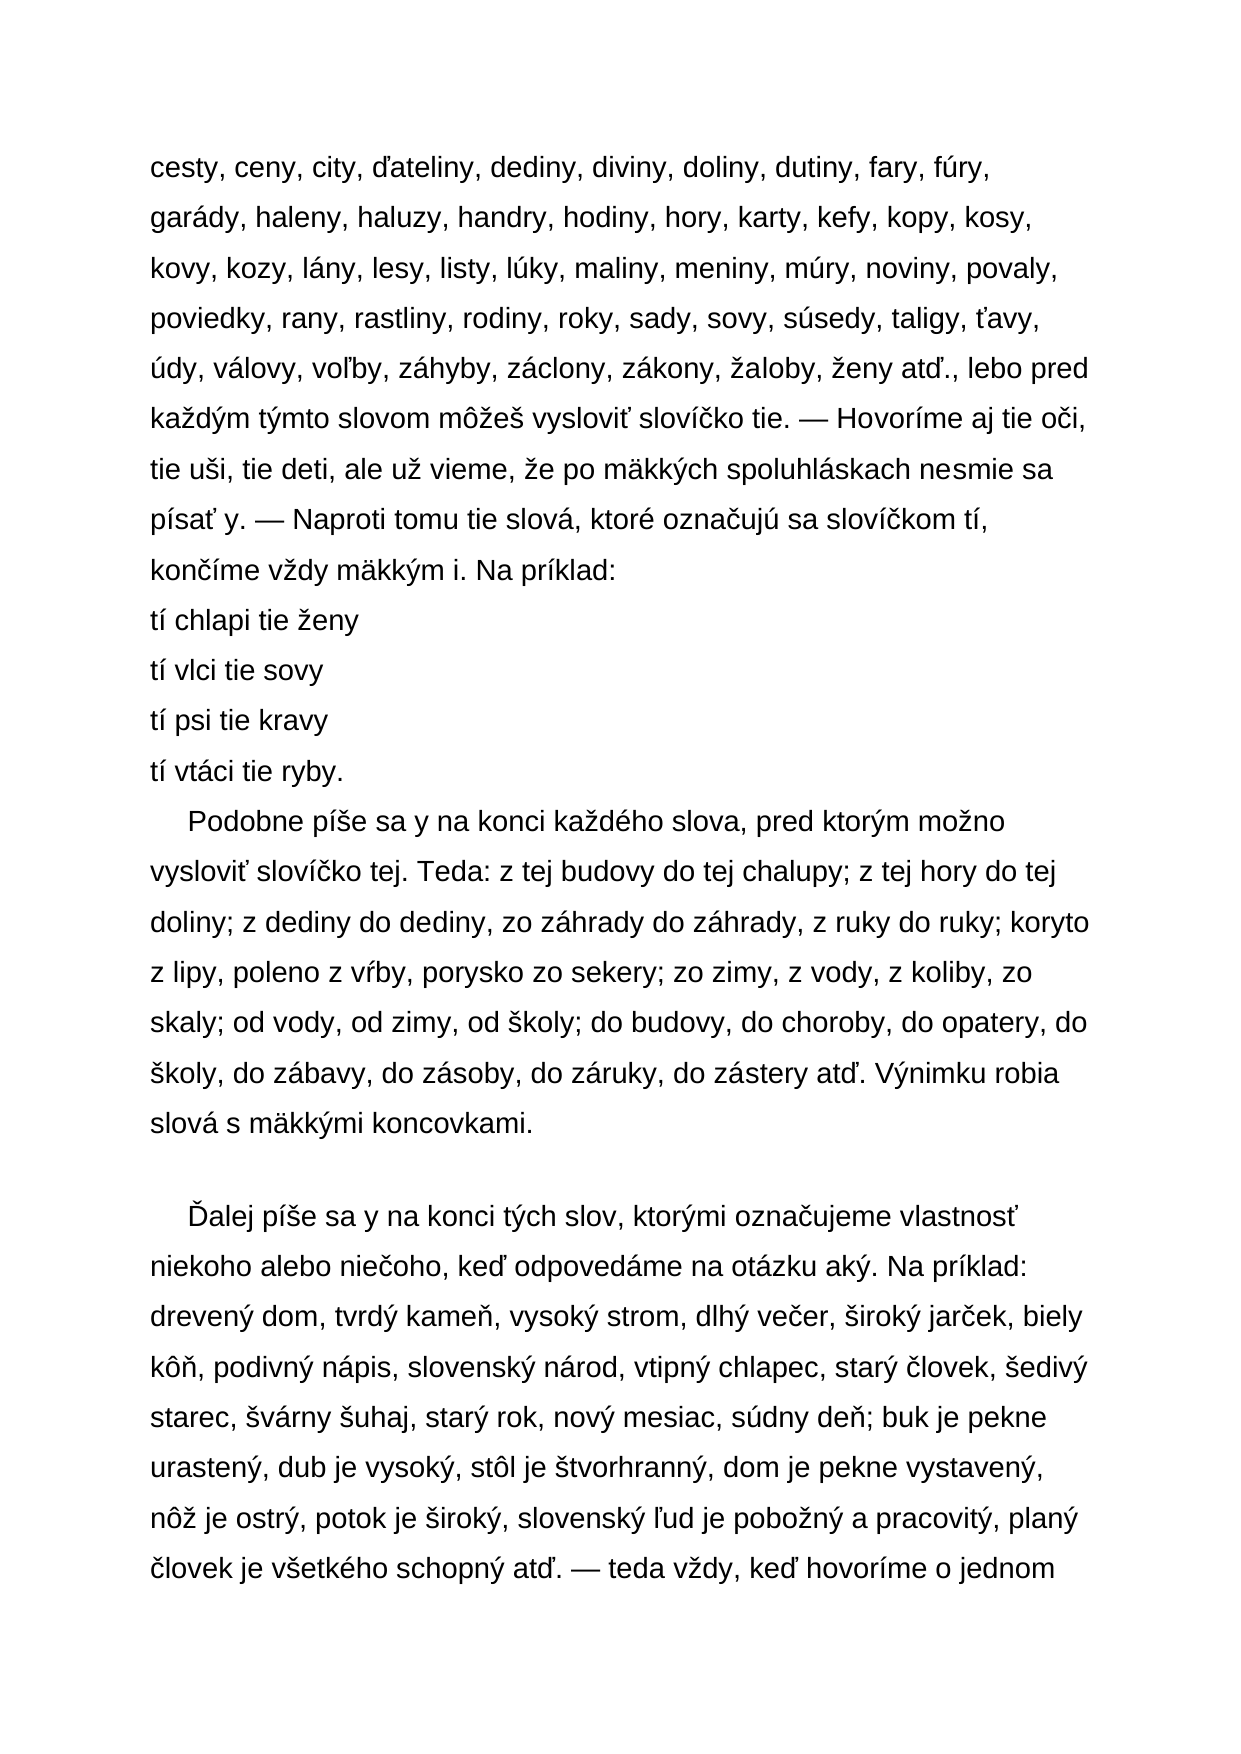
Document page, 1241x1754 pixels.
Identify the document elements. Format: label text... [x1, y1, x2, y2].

text Podobne píše sa y na konci každého slova, pred ktorým možno vysloviť slovíčko tej. Teda: z tej budovy do tej chalupy; z tej hory do tej doliny; z dediny do de­diny, zo záhrady do záhrady, z ruky do ruky; koryto z lipy, poleno z vŕby, porysko zo sekery; zo zimy, z vody, z koliby, zo skaly; od vody, od zimy, od školy; do budovy, do choroby, do opatery, do školy, do zábavy, do zásoby, do záruky, do zá­stery atď. Výnimku robia slová s mäkkými koncovkami. [150, 804, 1091, 1139]
text Ďalej píše sa y na konci tých slov, ktorými označujeme vlastnosť niekoho alebo niečoho, keď odpovedáme na otázku aký. Na príklad: drevený dom, tvrdý kameň, vysoký strom, dlhý večer, široký jarček, biely kôň, podivný nápis, slovenský národ, vtipný chlapec, starý človek, šedivý starec, švárny šuhaj, starý rok, nový mesiac, súdny deň; buk je pekne urastený, dub je vysoký, stôl je štvorhranný, dom je pekne vystavený, nôž je ostrý, potok je široký, slovenský ľud je pobožný a pracovitý, planý človek je všetkého schopný atď. — teda vždy, keď hovoríme o jednom [150, 1199, 1091, 1584]
text tí vlci tie sovy [150, 653, 1091, 687]
text tí psi tie kravy [150, 703, 1091, 737]
text tí chlapi tie ženy [150, 603, 1091, 636]
text cesty, ceny, city, ďateliny, dediny, diviny, doliny, dutiny, fary, fúry, garády, haleny, haluzy, handry, hodiny, hory, karty, kefy, kopy, kosy, kovy, kozy, lány, lesy, listy, lúky, maliny, meniny, múry, noviny, povaly, poviedky, rany, rastliny, rodiny, roky, sady, sovy, súsedy, taligy, ťavy, údy, válovy, voľby, záhyby, záclony, zákony, ža­loby, ženy atď., lebo pred každým týmto slovom môžeš vysloviť slovíčko tie. — Ho­voríme aj tie oči, tie uši, tie deti, ale už vieme, že po mäkkých spoluhláskach ne­smie sa písať y. — Naproti tomu tie slová, ktoré označujú sa slovíčkom tí, končíme vždy mäkkým i. Na príklad: [150, 150, 1091, 586]
text tí vtáci tie ryby. [150, 754, 1091, 787]
